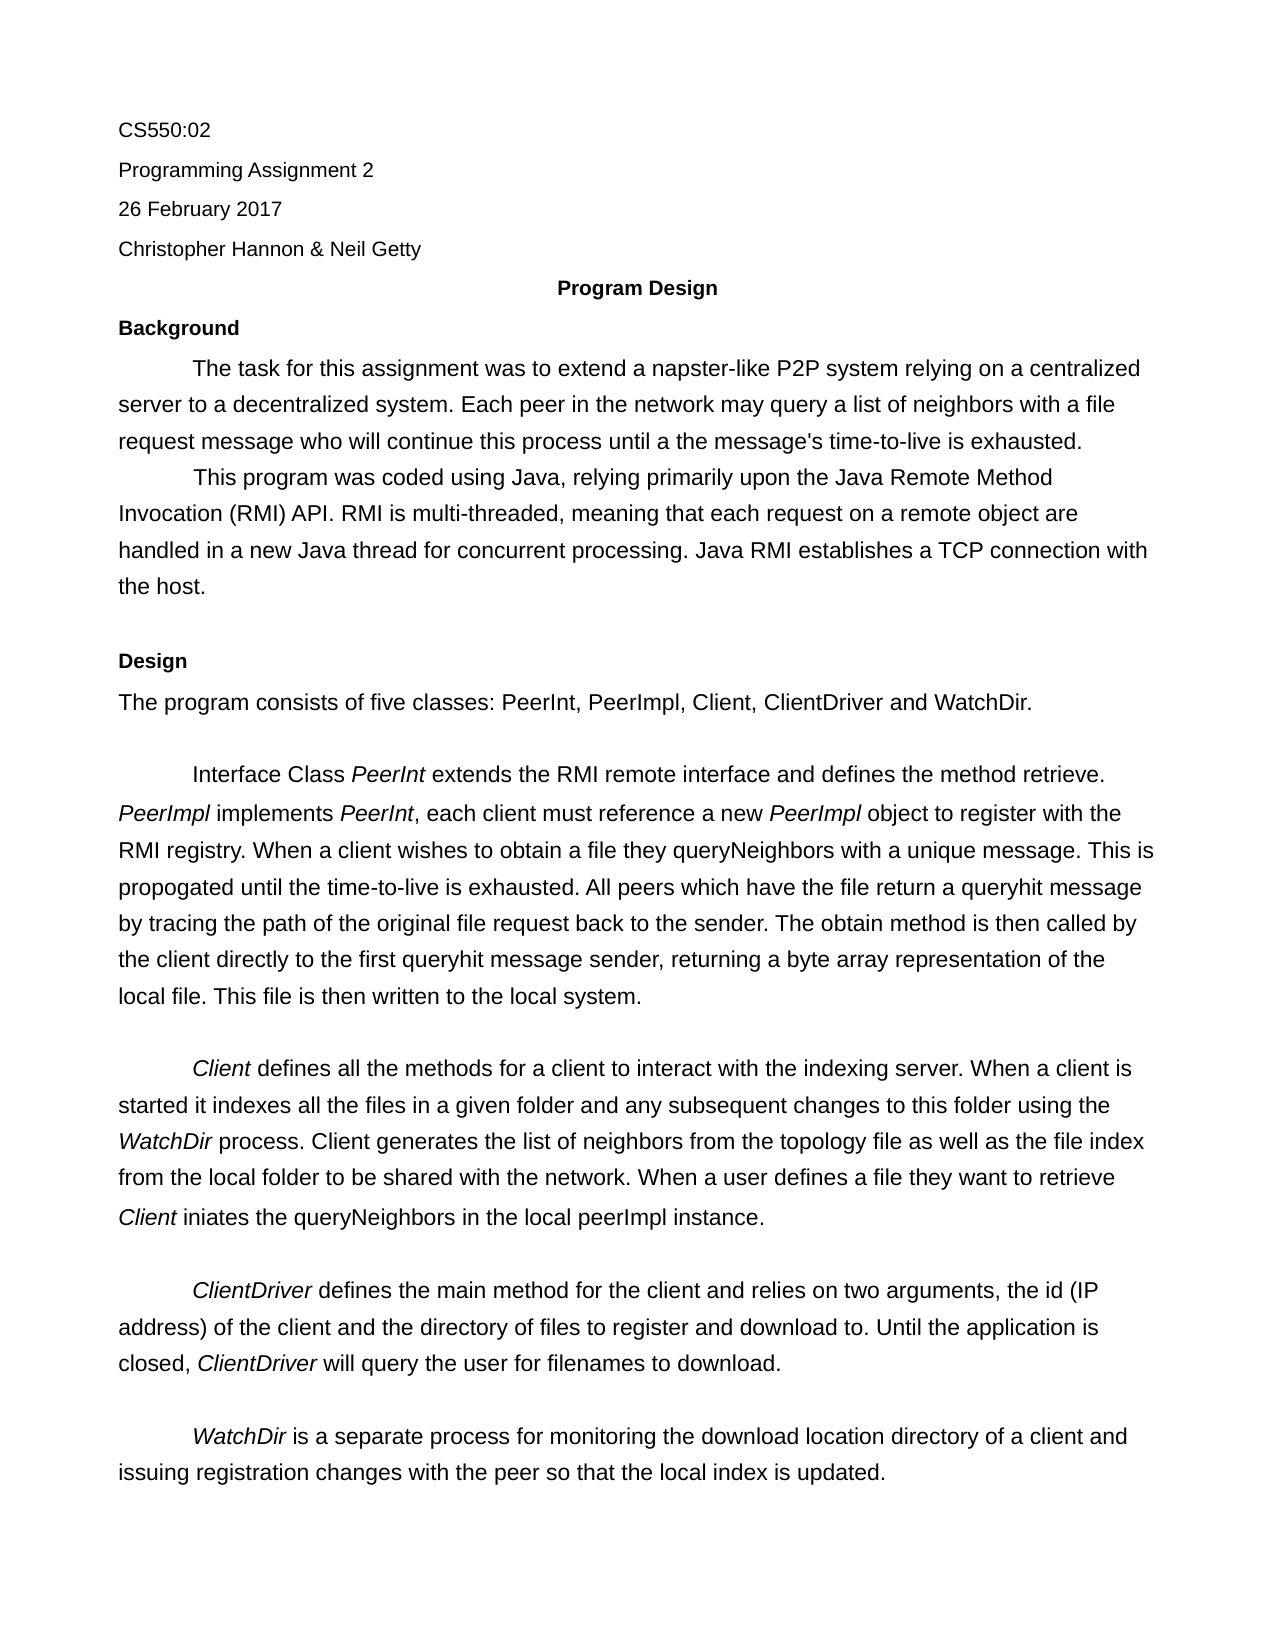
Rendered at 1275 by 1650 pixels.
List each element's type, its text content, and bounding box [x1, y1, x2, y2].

text Design [118, 649, 1157, 673]
text WatchDir is a separate process for monitoring the download location directory of a client and issuing registration changes with the peer so that the local index is updated. [118, 1423, 1157, 1486]
text The task for this assignment was to extend a napster-like P2P system relying on a centralized server to a decentralized system. Each peer in the network may query a list of neighbors with a file request message who will continue this process until a the message's time-to-live is exhausted. [118, 355, 1157, 454]
text Interface Class PeerInt extends the RMI remote interface and defines the method retrieve. PeerImpl implements PeerInt, each client must reference a new PeerImpl object to register with the RMI registry. When a client wishes to obtain a file they queryNeighbors with a unique message. This is propogated until the time-to-live is exhausted. All peers which have the file return a queryhit message by tracing the path of the original file request back to the sender. The obtain method is then called by the client directly to the first queryhit message sender, returning a byte array representation of the local file. This file is then written to the local system. [118, 761, 1157, 1009]
text ClientDriver defines the main method for the client and relies on two arguments, the id (IP address) of the client and the directory of files to register and download to. Until the application is closed, ClientDriver will query the user for filenames to download. [118, 1277, 1157, 1377]
text Client defines all the methods for a client to interact with the indexing server. When a client is started it indexes all the files in a given folder and any subsequent changes to this folder using the WatchDir process. Client generates the list of neighbors from the topology file as well as the file index from the local folder to be shared with the network. When a user defines a file they want to retrieve Client iniates the queryNeighbors in the local peerImpl instance. [118, 1055, 1157, 1230]
text Program Design [118, 276, 1157, 300]
text CS550:02 [118, 118, 1157, 142]
text Christopher Hannon & Neil Getty [118, 237, 1157, 261]
text 26 February 2017 [118, 197, 1157, 221]
text This program was coded using Java, relying primarily upon the Java Remote Method Invocation (RMI) API. RMI is multi-threaded, meaning that each request on a remote object are handled in a new Java thread for concurrent processing. Java RMI establishes a TCP connection with the host. [118, 464, 1157, 599]
text The program consists of five classes: PeerInt, PeerImpl, Client, ClientDriver and WatchDir. [118, 688, 1157, 715]
text Programming Assignment 2 [118, 158, 1157, 182]
text Background [118, 316, 1157, 339]
